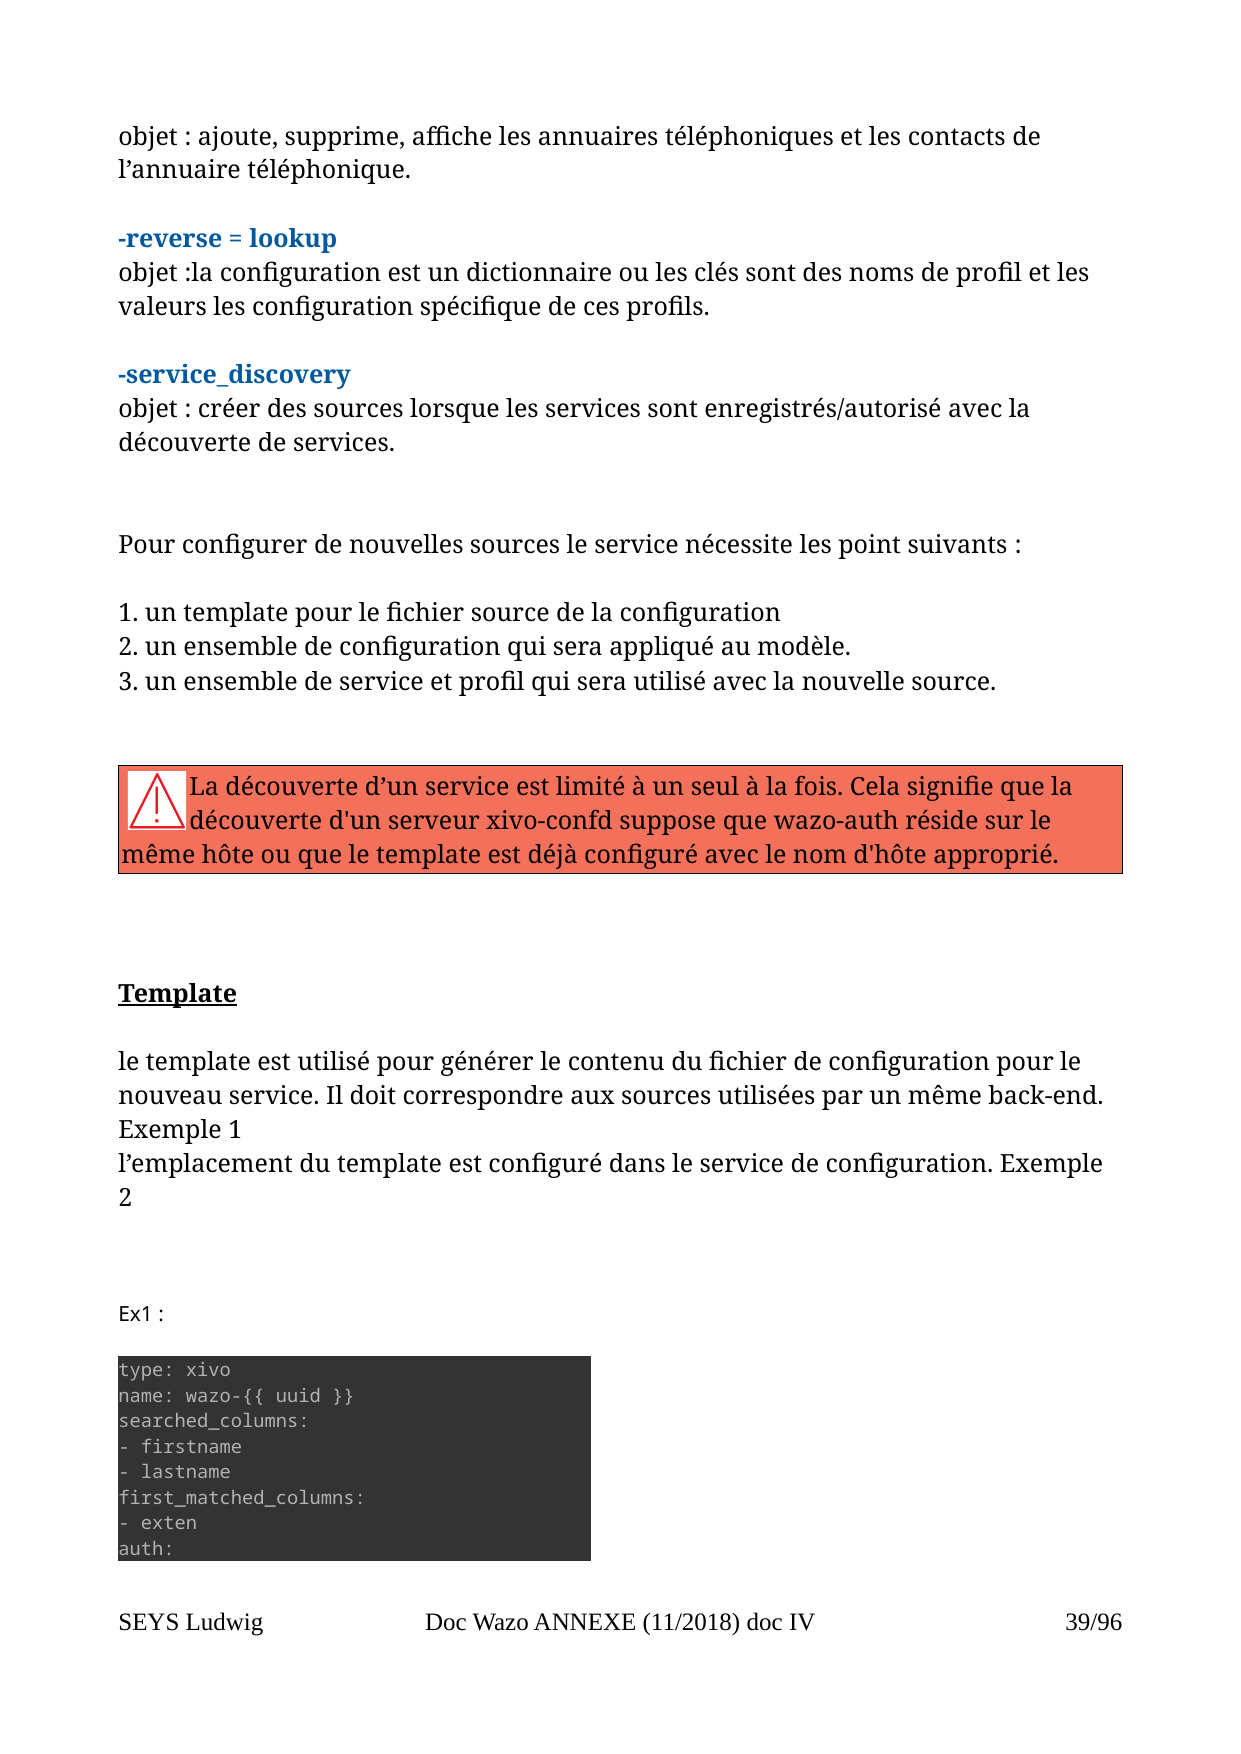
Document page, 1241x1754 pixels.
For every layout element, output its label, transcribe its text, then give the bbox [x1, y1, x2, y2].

text objet : ajoute, supprime, affiche les annuaires téléphoniques et les contacts de l’annuaire téléphonique. [118, 118, 1122, 186]
text type: xivo [118, 1356, 591, 1382]
text searched_columns: [118, 1407, 591, 1433]
text objet :la configuration est un dictionnaire ou les clés sont des noms de profil et les valeurs les configuration spécifique de ces profils. [118, 254, 1122, 322]
text 1. un template pour le fichier source de la configuration [118, 595, 1122, 629]
text - firstname [118, 1433, 591, 1458]
text 3. un ensemble de service et profil qui sera utilisé avec la nouvelle source. [118, 663, 1122, 697]
text Ex1 : [118, 1299, 1122, 1328]
text name: wazo-{{ uuid }} [118, 1382, 591, 1407]
text auth: [118, 1535, 591, 1561]
text objet : créer des sources lorsque les services sont enregistrés/autorisé avec la découverte de services. [118, 391, 1122, 459]
text La découverte d’un service est limité à un seul à la fois. Cela signifie que la découverte d'un serveur xivo-confd suppose que wazo-auth réside sur le même hôte ou que le template est déjà configuré avec le nom d'hôte approprié. [119, 766, 1122, 873]
text - lastname [118, 1458, 591, 1484]
text l’emplacement du template est configuré dans le service de configuration. Exemple 2 [118, 1146, 1122, 1214]
text -reverse = lookup [118, 220, 1122, 254]
text 2. un ensemble de configuration qui sera appliqué au modèle. [118, 629, 1122, 663]
text Template [118, 976, 1122, 1010]
text -service_discovery [118, 357, 1122, 391]
text first_matched_columns: [118, 1484, 591, 1509]
text - exten [118, 1509, 591, 1535]
text Pour configurer de nouvelles sources le service nécessite les point suivants : [118, 527, 1122, 561]
picture [127, 771, 187, 830]
text le template est utilisé pour générer le contenu du fichier de configuration pour le nouveau service. Il doit correspondre aux sources utilisées par un même back-end. Exemple 1 [118, 1044, 1122, 1146]
